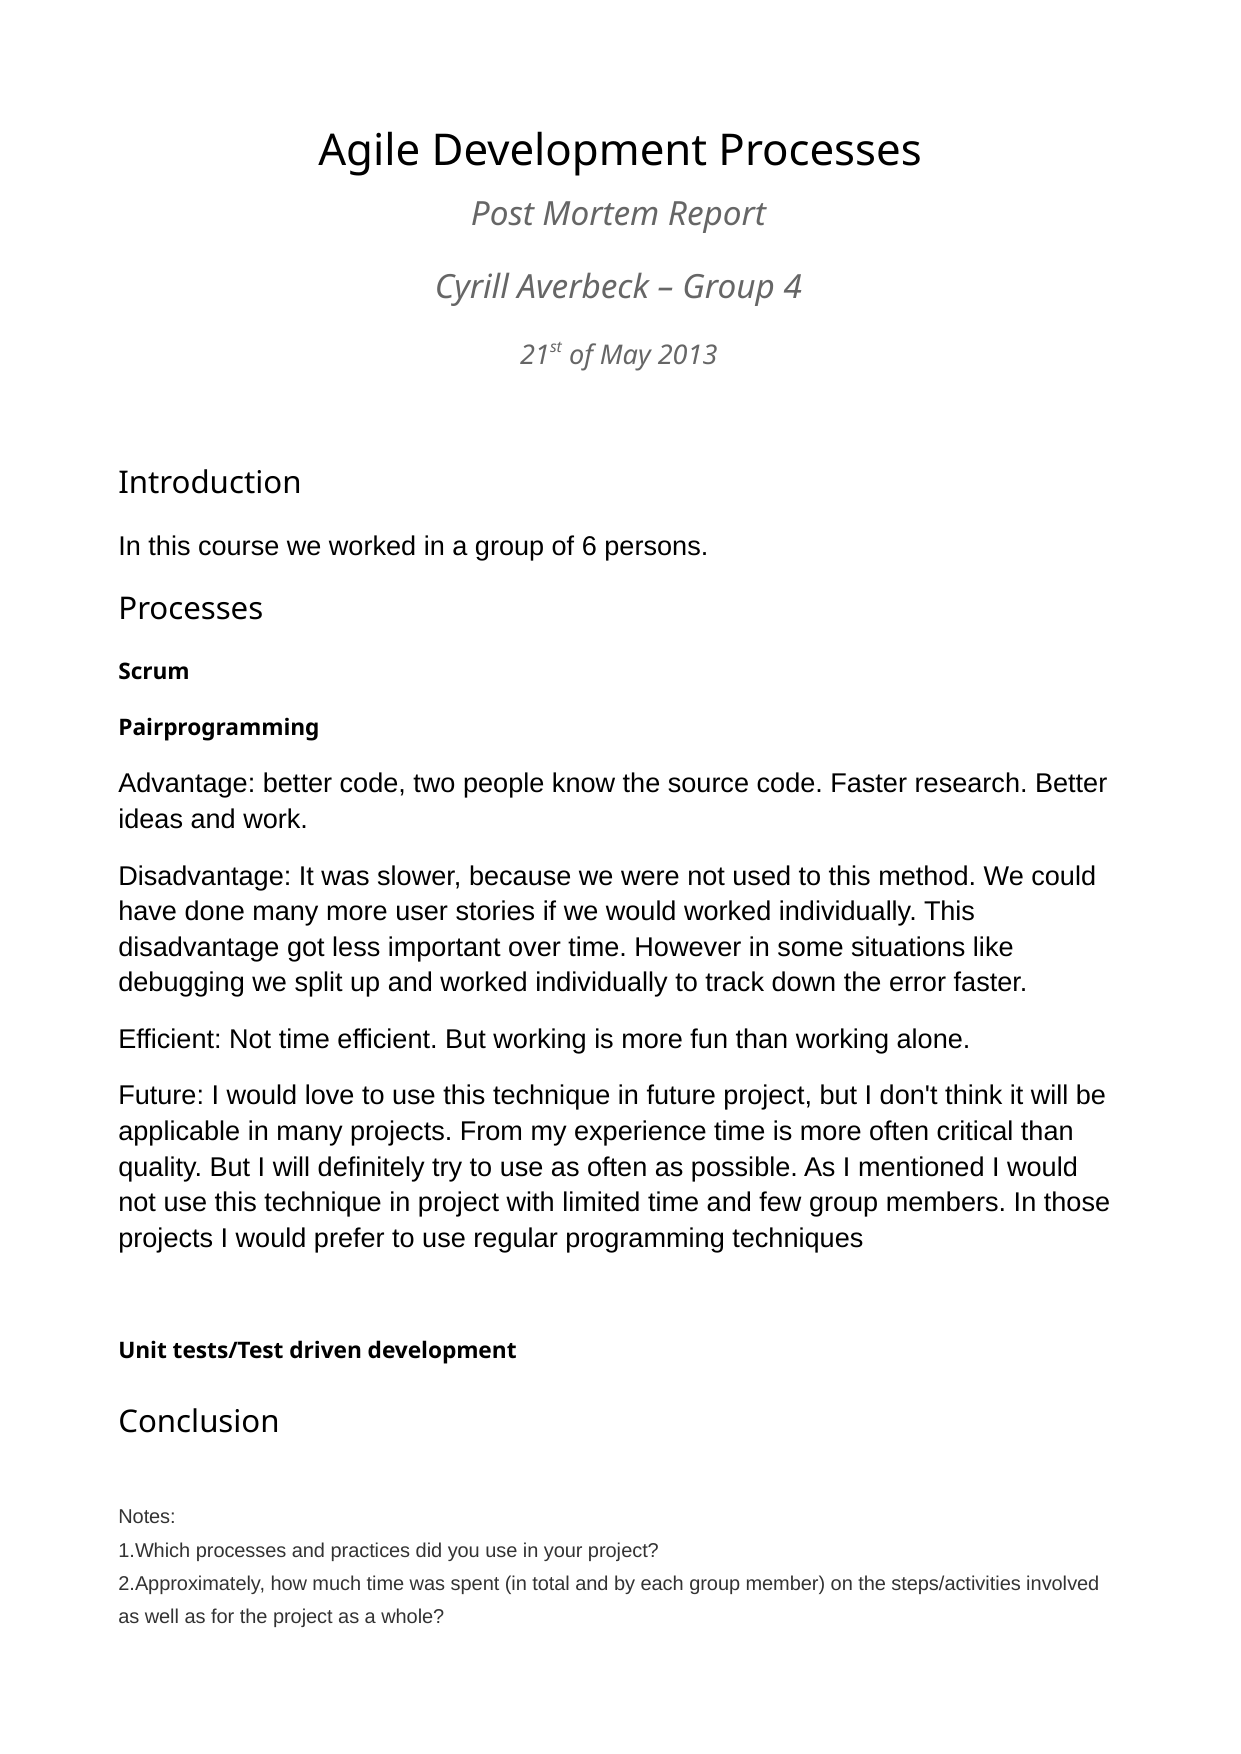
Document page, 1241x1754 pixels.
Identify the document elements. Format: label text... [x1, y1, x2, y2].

text Conclusion [118, 1370, 1122, 1441]
subtitle Pairprogramming [118, 711, 1122, 742]
text Future: I would love to use this technique in future project, but I don't think it will be applicable in many projects. From my experience time is more often critical than quality. But I will definitely try to use as often as possible. As I mentioned I would not use this technique in project with limited time and few group members. In those projects I would prefer to use regular programming techniques [118, 1079, 1122, 1253]
subtitle Processes [118, 586, 1122, 629]
text Post Mortem Report [118, 190, 1122, 236]
text Disadvantage: It was slower, because we were not used to this method. We could have done many more user stories if we would worked individually. This disadvantage got less important over time. However in some situations like debugging we split up and worked individually to track down the error faster. [118, 859, 1122, 998]
text Efficient: Not time efficient. But working is more fun than working alone. [118, 1023, 1122, 1054]
text In this course we worked in a group of 6 persons. [118, 530, 1122, 561]
text Notes: [118, 1495, 1122, 1528]
text Cyrill Averbeck – Group 4 [118, 263, 1122, 308]
subtitle Unit tests/Test driven development [118, 1335, 1122, 1366]
subtitle Introduction [118, 460, 1122, 503]
text Advantage: better code, two people know the source code. Faster research. Better ideas and work. [118, 767, 1122, 834]
subtitle Scrum [118, 656, 1122, 686]
list Which processes and practices did you use in your project? [118, 1528, 1122, 1561]
list Approximately, how much time was spent (in total and by each group member) on the steps/activities involved as well as for the project as a whole? [118, 1561, 1122, 1628]
text Agile Development Processes [118, 118, 1122, 178]
text 21st of May 2013 [118, 335, 1122, 372]
